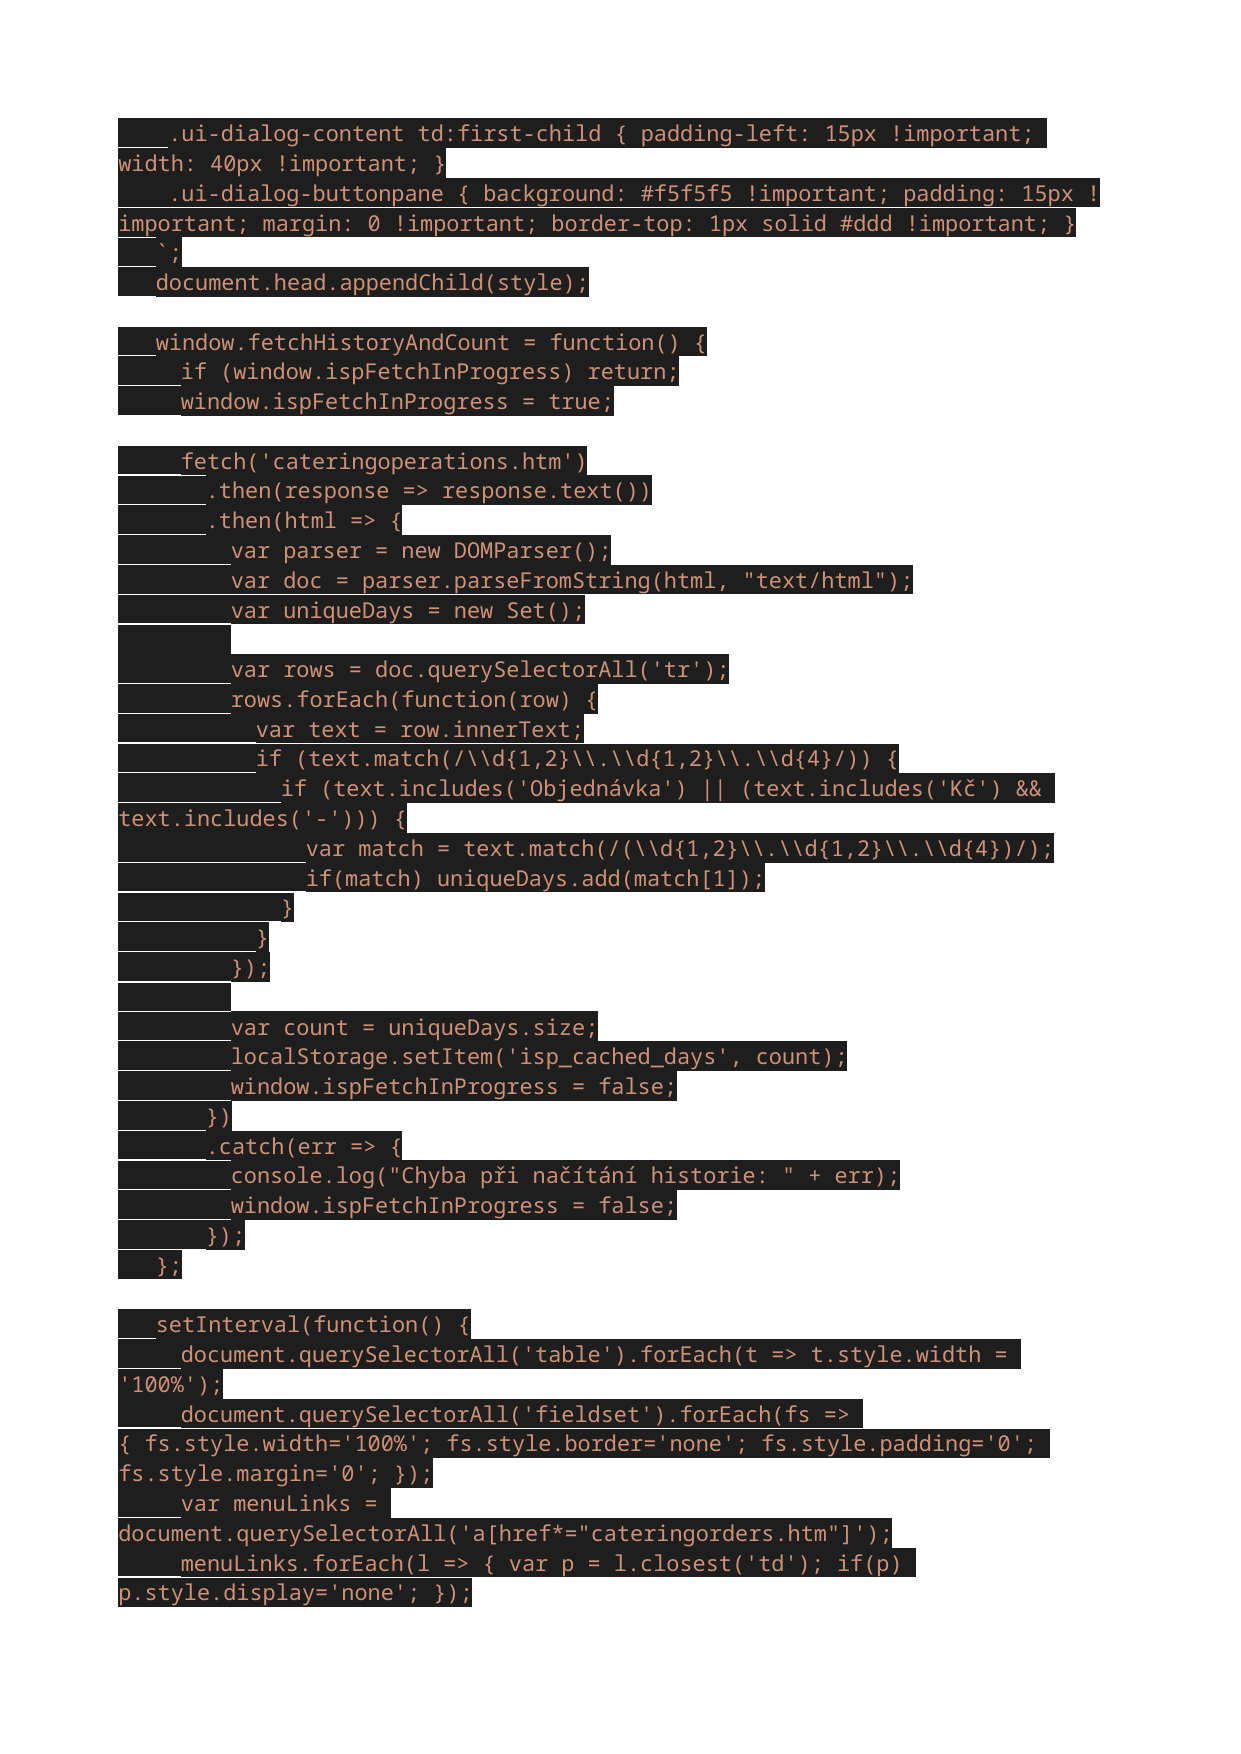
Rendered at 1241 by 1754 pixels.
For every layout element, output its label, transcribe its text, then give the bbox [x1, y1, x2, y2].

text menuLinks.forEach(l => { var p = l.closest('td'); if(p) p.style.display='none'; }); [118, 1548, 1122, 1607]
text }; [118, 1250, 1122, 1279]
text }); [118, 1220, 1122, 1250]
text } [118, 892, 1122, 922]
text document.querySelectorAll('fieldset').forEach(fs => { fs.style.width='100%'; fs.style.border='none'; fs.style.padding='0'; fs.style.margin='0'; }); [118, 1399, 1122, 1488]
text document.querySelectorAll('table').forEach(t => t.style.width = '100%'); [118, 1339, 1122, 1399]
text `; [118, 237, 1122, 267]
text if (text.match(/\\d{1,2}\\.\\d{1,2}\\.\\d{4}/)) { [118, 743, 1122, 773]
text var uniqueDays = new Set(); [118, 594, 1122, 624]
text document.head.appendChild(style); [118, 267, 1122, 297]
text .ui-dialog-buttonpane { background: #f5f5f5 !important; padding: 15px !important; margin: 0 !important; border-top: 1px solid #ddd !important; } [118, 178, 1122, 237]
text .catch(err => { [118, 1131, 1122, 1160]
text setInterval(function() { [118, 1309, 1122, 1339]
text fetch('cateringoperations.htm') [118, 446, 1122, 475]
text rows.forEach(function(row) { [118, 684, 1122, 714]
text var rows = doc.querySelectorAll('tr'); [118, 654, 1122, 684]
text }) [118, 1101, 1122, 1131]
text window.ispFetchInProgress = false; [118, 1071, 1122, 1101]
text var count = uniqueDays.size; [118, 1011, 1122, 1041]
text } [118, 922, 1122, 952]
text window.fetchHistoryAndCount = function() { [118, 327, 1122, 356]
text var doc = parser.parseFromString(html, "text/html"); [118, 565, 1122, 594]
text var text = row.innerText; [118, 714, 1122, 743]
text console.log("Chyba při načítání historie: " + err); [118, 1160, 1122, 1190]
text }); [118, 952, 1122, 982]
text var match = text.match(/(\\d{1,2}\\.\\d{1,2}\\.\\d{4})/); [118, 833, 1122, 863]
text if (text.includes('Objednávka') || (text.includes('Kč') && text.includes('-'))) { [118, 773, 1122, 833]
text if(match) uniqueDays.add(match[1]); [118, 863, 1122, 892]
text var menuLinks = document.querySelectorAll('a[href*="cateringorders.htm"]'); [118, 1488, 1122, 1548]
text .ui-dialog-content td:first-child { padding-left: 15px !important; width: 40px !important; } [118, 118, 1122, 178]
text window.ispFetchInProgress = true; [118, 386, 1122, 416]
text var parser = new DOMParser(); [118, 535, 1122, 565]
text window.ispFetchInProgress = false; [118, 1190, 1122, 1220]
text .then(html => { [118, 505, 1122, 535]
text .then(response => response.text()) [118, 475, 1122, 505]
text if (window.ispFetchInProgress) return; [118, 356, 1122, 386]
text localStorage.setItem('isp_cached_days', count); [118, 1041, 1122, 1071]
